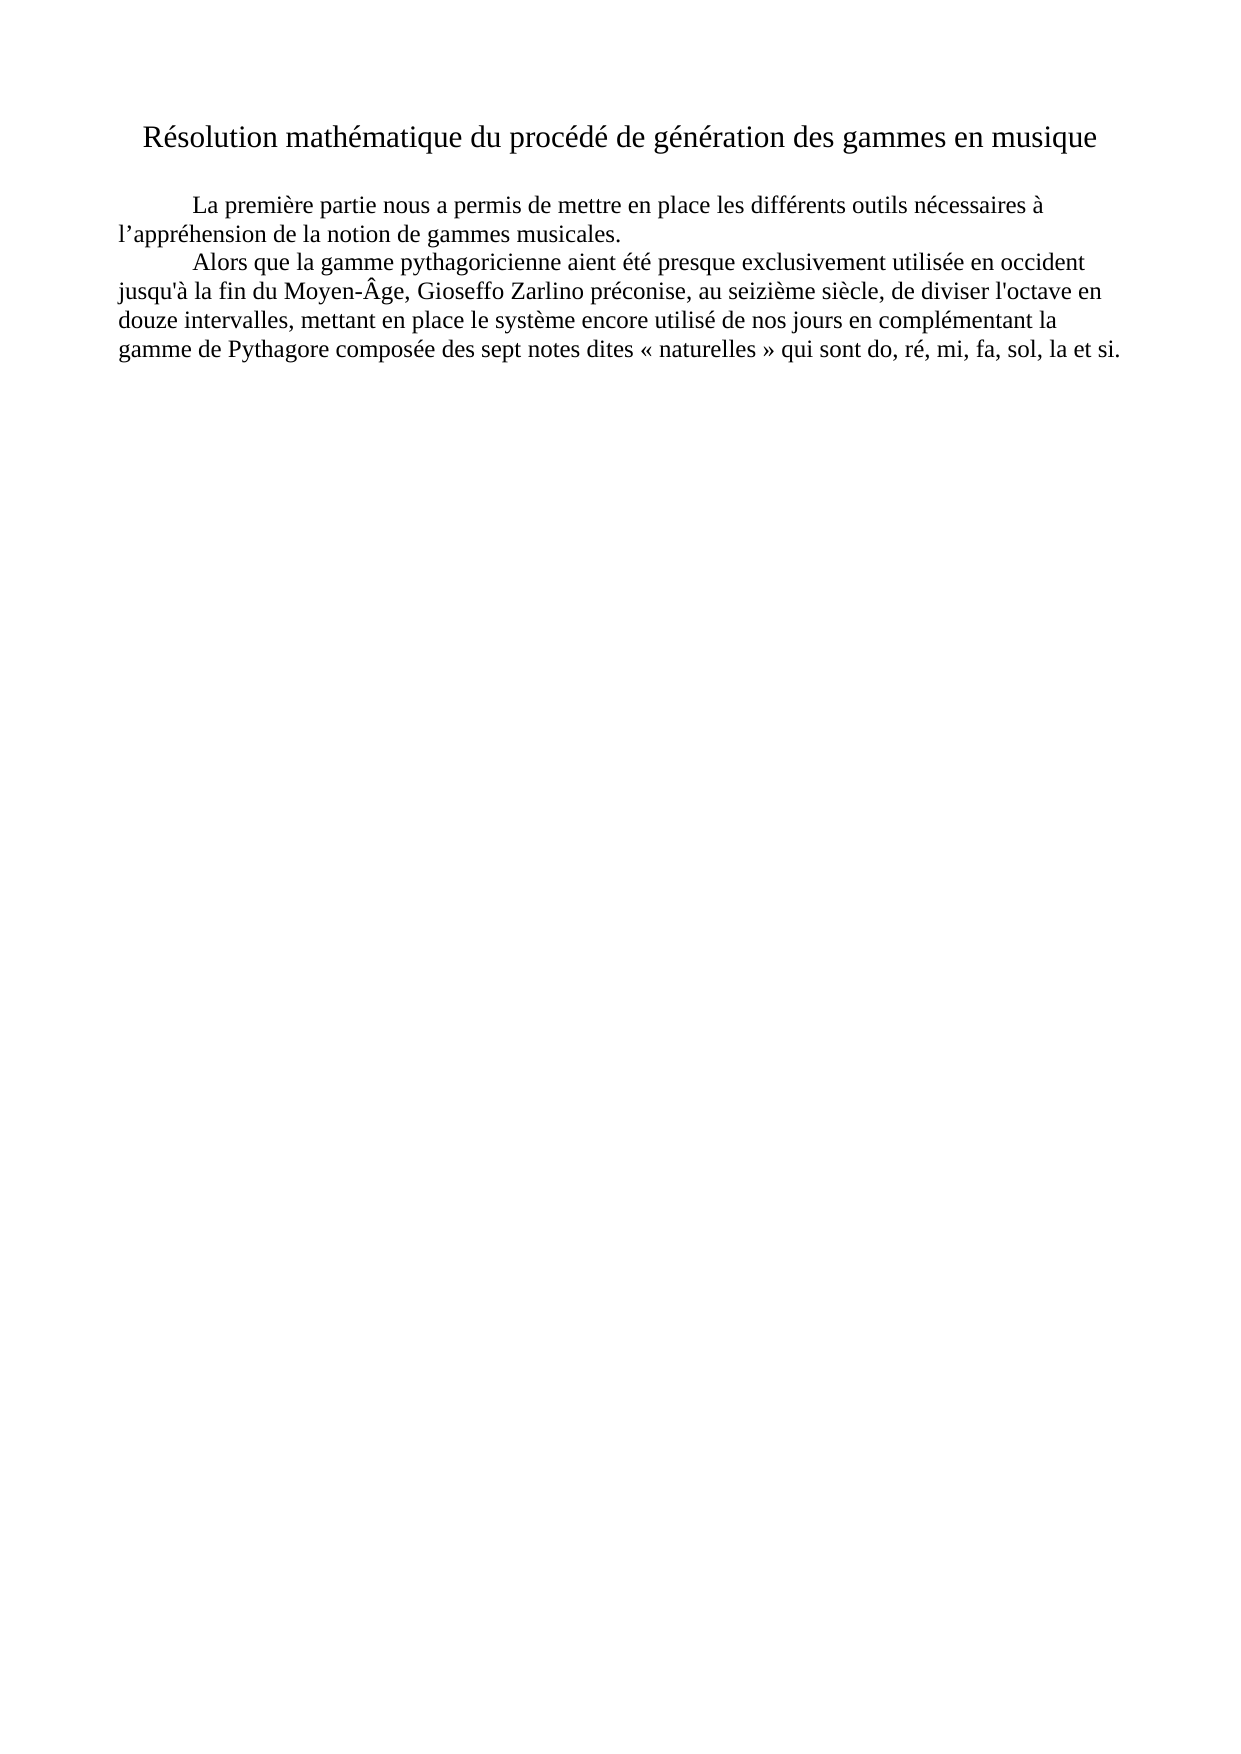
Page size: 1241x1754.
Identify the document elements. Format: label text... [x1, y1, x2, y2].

text La première partie nous a permis de mettre en place les différents outils nécessaires à l’appréhension de la notion de gammes musicales. [118, 190, 1122, 247]
text Résolution mathématique du procédé de génération des gammes en musique [118, 118, 1122, 154]
text Alors que la gamme pythagoricienne aient été presque exclusivement utilisée en occident jusqu'à la fin du Moyen-Âge, Gioseffo Zarlino préconise, au seizième siècle, de diviser l'octave en douze intervalles, mettant en place le système encore utilisé de nos jours en complémentant la gamme de Pythagore composée des sept notes dites « naturelles » qui sont do, ré, mi, fa, sol, la et si. [118, 247, 1122, 362]
